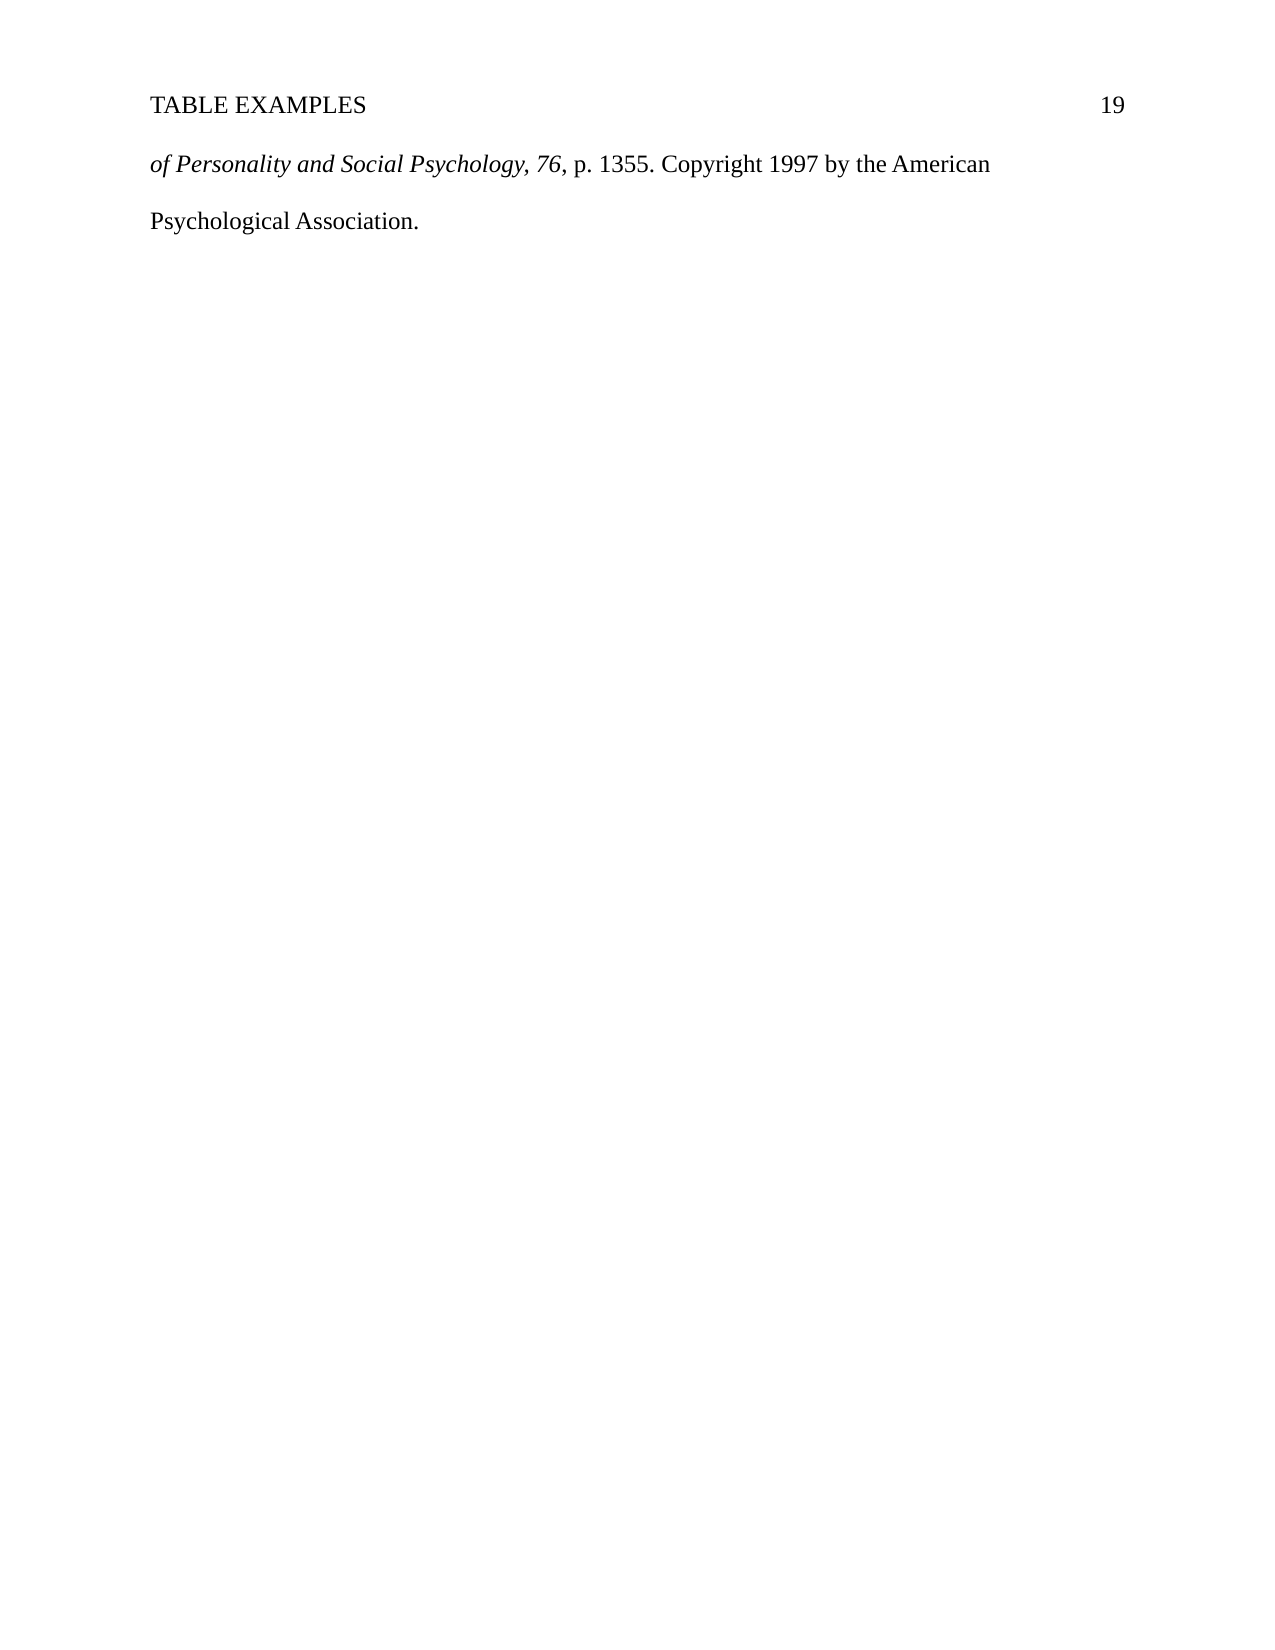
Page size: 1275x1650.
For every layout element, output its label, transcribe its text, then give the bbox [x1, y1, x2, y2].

text of Personality and Social Psychology, 76, p. 1355. Copyright 1997 by the American Psychological Association. [150, 149, 1125, 235]
